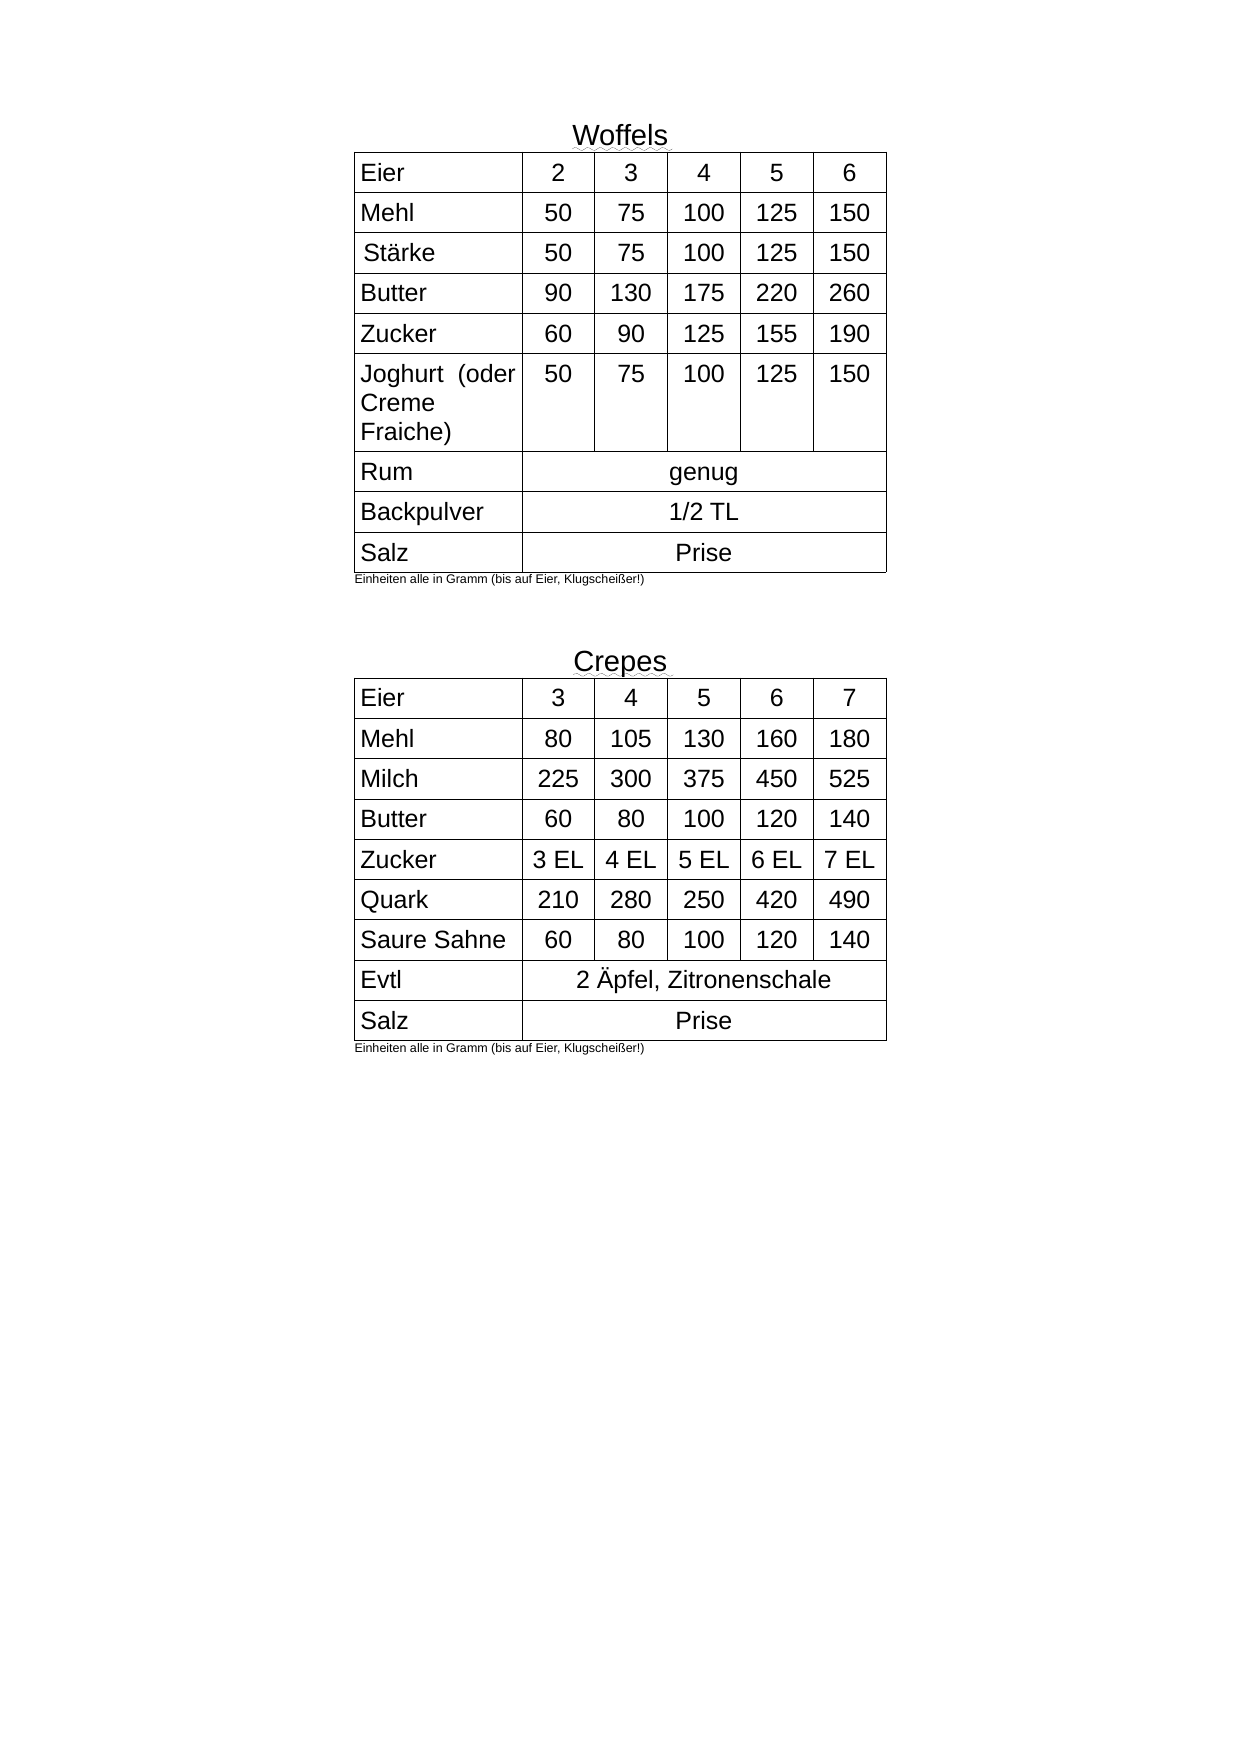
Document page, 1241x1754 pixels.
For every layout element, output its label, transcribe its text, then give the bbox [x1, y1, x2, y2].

table_cell Mehl [355, 719, 522, 758]
table_cell 125 [741, 193, 813, 232]
table_cell genug [523, 452, 886, 491]
table_cell 300 [595, 759, 667, 798]
text Woffels [354, 118, 886, 152]
table_cell Joghurt (oder Creme Fraiche) [355, 354, 522, 451]
table_cell Prise [523, 533, 886, 572]
table_cell 60 [523, 800, 594, 839]
table_cell 2 Äpfel, Zitronenschale [523, 961, 886, 1000]
text Einheiten alle in Gramm (bis auf Eier, Klugscheißer!) [354, 1041, 886, 1055]
table_cell Salz [355, 1001, 522, 1040]
table_cell 375 [668, 759, 740, 798]
table_cell 105 [595, 719, 667, 758]
table_cell Evtl [355, 961, 522, 1000]
table_cell 150 [814, 193, 886, 232]
table_cell Salz [355, 533, 522, 572]
table_cell 100 [668, 354, 740, 451]
table_cell 280 [595, 880, 667, 919]
table_cell 90 [523, 274, 594, 313]
table_cell 80 [523, 719, 594, 758]
table_cell 50 [523, 233, 594, 273]
table_cell 50 [523, 193, 594, 232]
table_cell Milch [355, 759, 522, 798]
table_cell 120 [741, 920, 813, 960]
table_cell 250 [668, 880, 740, 919]
table_cell 150 [814, 354, 886, 451]
table_cell 225 [523, 759, 594, 798]
table_cell 5 EL [668, 840, 740, 879]
table_cell 50 [523, 354, 594, 451]
table_cell Zucker [355, 840, 522, 879]
table_cell 125 [741, 233, 813, 273]
table_cell 160 [741, 719, 813, 758]
table_cell 80 [595, 920, 667, 960]
table_cell Zucker [355, 314, 522, 353]
table_cell 140 [814, 800, 886, 839]
table_cell Butter [355, 274, 522, 313]
table_cell 90 [595, 314, 667, 353]
table_cell 60 [523, 920, 594, 960]
table_cell Rum [355, 452, 522, 491]
table_cell 525 [814, 759, 886, 798]
table_header 6 [741, 679, 813, 718]
table_cell 175 [668, 274, 740, 313]
table_cell 100 [668, 800, 740, 839]
table_header 6 [814, 153, 886, 192]
table_header 4 [668, 153, 740, 192]
table_cell 125 [741, 354, 813, 451]
table_cell 6 EL [741, 840, 813, 879]
table_cell Quark [355, 880, 522, 919]
table_cell 260 [814, 274, 886, 313]
table_cell 180 [814, 719, 886, 758]
table_cell 130 [668, 719, 740, 758]
table_cell 220 [741, 274, 813, 313]
table_cell 7 EL [814, 840, 886, 879]
table_cell 100 [668, 233, 740, 273]
table_header 3 [523, 679, 594, 718]
table_cell Stärke [355, 233, 522, 273]
table_cell Prise [523, 1001, 886, 1040]
table_header Eier [355, 153, 522, 192]
table_cell 75 [595, 354, 667, 451]
table_cell 150 [814, 233, 886, 273]
table_cell 490 [814, 880, 886, 919]
table_cell 100 [668, 920, 740, 960]
table_cell 125 [668, 314, 740, 353]
table_cell 80 [595, 800, 667, 839]
table_header 5 [668, 679, 740, 718]
table_cell 120 [741, 800, 813, 839]
table_cell Mehl [355, 193, 522, 232]
text Crepes [354, 644, 886, 677]
table_cell 130 [595, 274, 667, 313]
table_cell 3 EL [523, 840, 594, 879]
table_cell 450 [741, 759, 813, 798]
table_header 5 [741, 153, 813, 192]
table_cell 100 [668, 193, 740, 232]
table_cell Saure Sahne [355, 920, 522, 960]
table_cell 75 [595, 233, 667, 273]
table_cell 140 [814, 920, 886, 960]
table_cell 190 [814, 314, 886, 353]
table_cell 1/2 TL [523, 492, 886, 532]
table_cell Backpulver [355, 492, 522, 532]
table_cell 155 [741, 314, 813, 353]
text Einheiten alle in Gramm (bis auf Eier, Klugscheißer!) [354, 573, 886, 586]
table_cell 4 EL [595, 840, 667, 879]
table_cell 420 [741, 880, 813, 919]
table_cell 210 [523, 880, 594, 919]
table_header 7 [814, 679, 886, 718]
table_header 2 [523, 153, 594, 192]
table_header 3 [595, 153, 667, 192]
table_cell Butter [355, 800, 522, 839]
table_header 4 [595, 679, 667, 718]
table_cell 75 [595, 193, 667, 232]
table_header Eier [355, 679, 522, 718]
table_cell 60 [523, 314, 594, 353]
